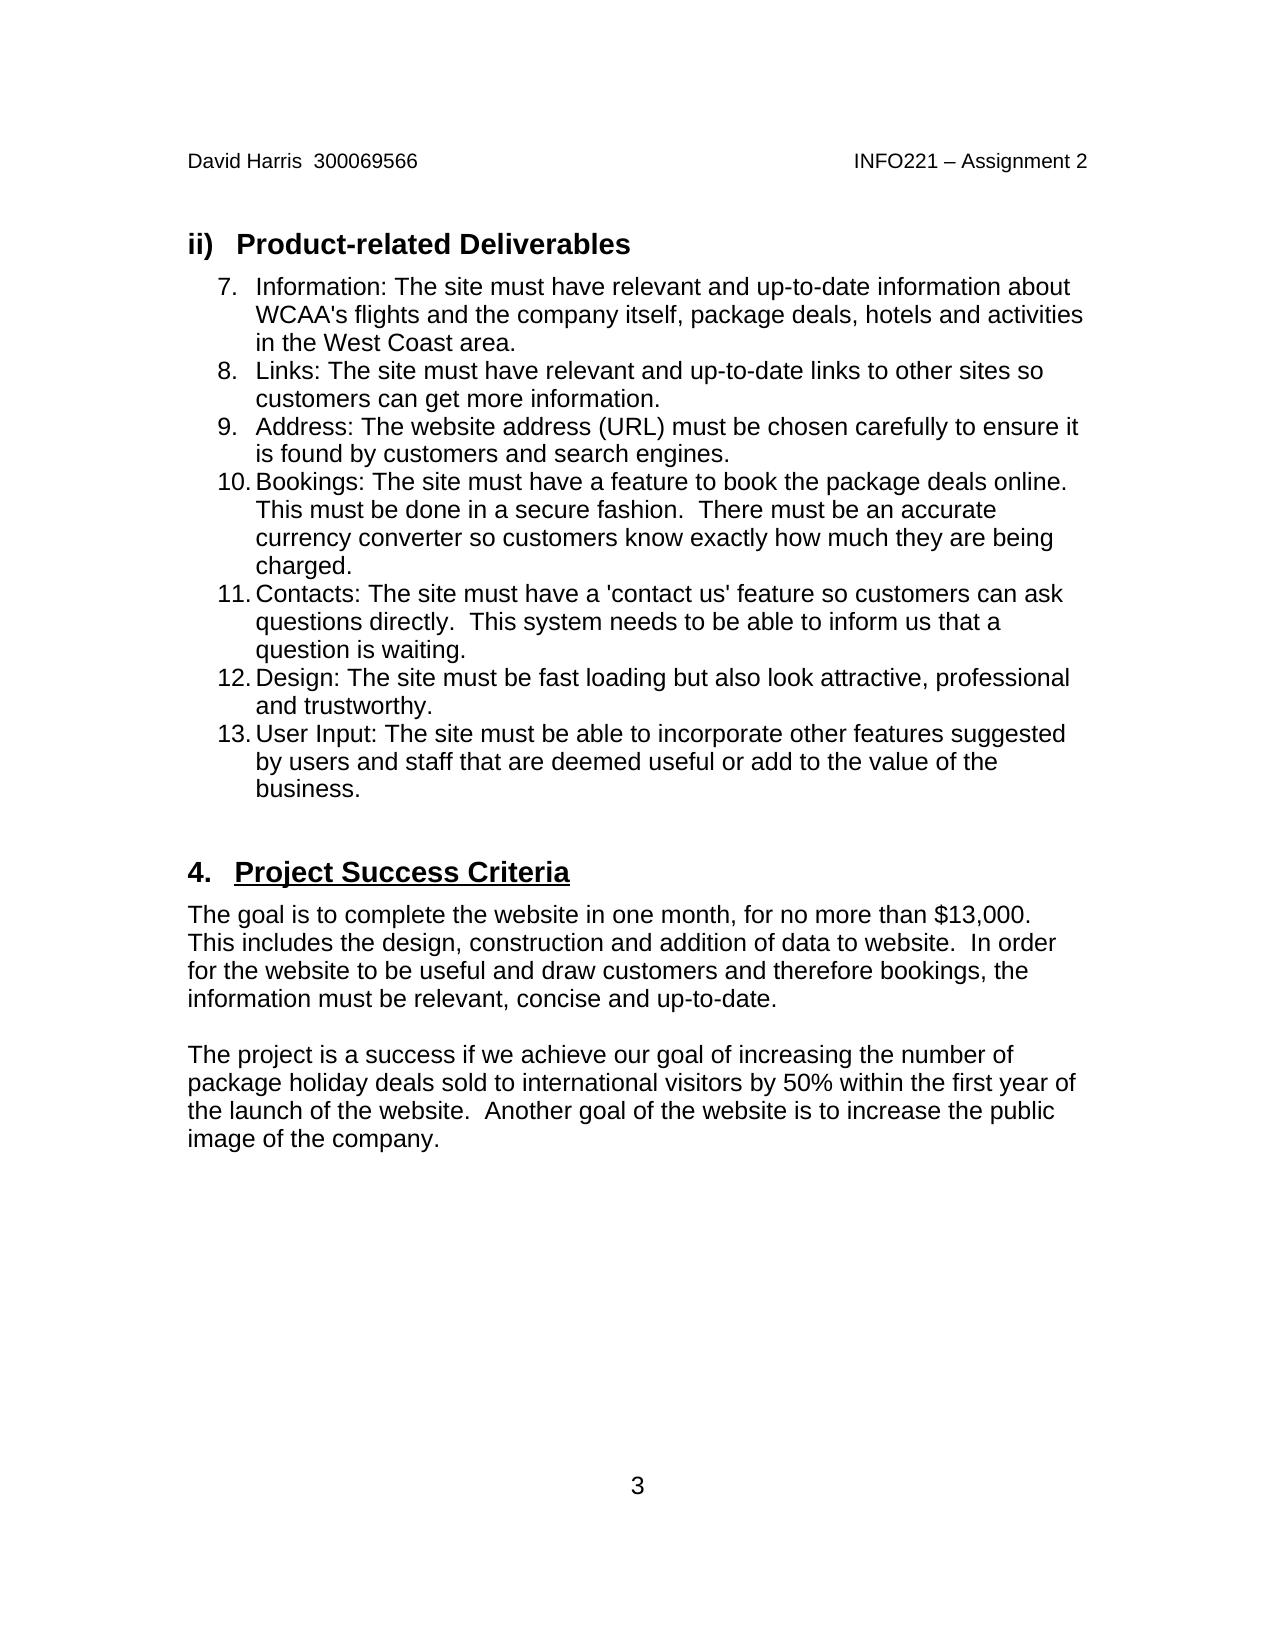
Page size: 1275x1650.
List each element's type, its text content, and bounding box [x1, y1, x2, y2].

text The project is a success if we achieve our goal of increasing the number of package holiday deals sold to international visitors by 50% within the first year of the launch of the website. Another goal of the website is to increase the public image of the company. [187, 1041, 1087, 1152]
subtitle Product-related Deliverables [187, 228, 1087, 260]
list Address: The website address (URL) must be chosen carefully to ensure it is found by customers and search engines. [217, 412, 1087, 468]
list Links: The site must have relevant and up-to-date links to other sites so customers can get more information. [217, 357, 1087, 412]
list Bookings: The site must have a feature to book the package deals online. This must be done in a secure fashion. There must be an accurate currency converter so customers know exactly how much they are being charged. [217, 468, 1087, 580]
subtitle Project Success Criteria [187, 856, 1087, 889]
list Information: The site must have relevant and up-to-date information about WCAA's flights and the company itself, package deals, hotels and activities in the West Coast area. [217, 273, 1087, 357]
list User Input: The site must be able to incorporate other features suggested by users and staff that are deemed useful or add to the value of the business. [217, 719, 1087, 803]
list Contacts: The site must have a 'contact us' feature so customers can ask questions directly. This system needs to be able to inform us that a question is waiting. [217, 580, 1087, 664]
list Design: The site must be fast loading but also look attractive, professional and trustworthy. [217, 664, 1087, 719]
text The goal is to complete the website in one month, for no more than $13,000. This includes the design, construction and addition of data to website. In order for the website to be useful and draw customers and therefore bookings, the information must be relevant, concise and up-to-date. [187, 901, 1087, 1013]
